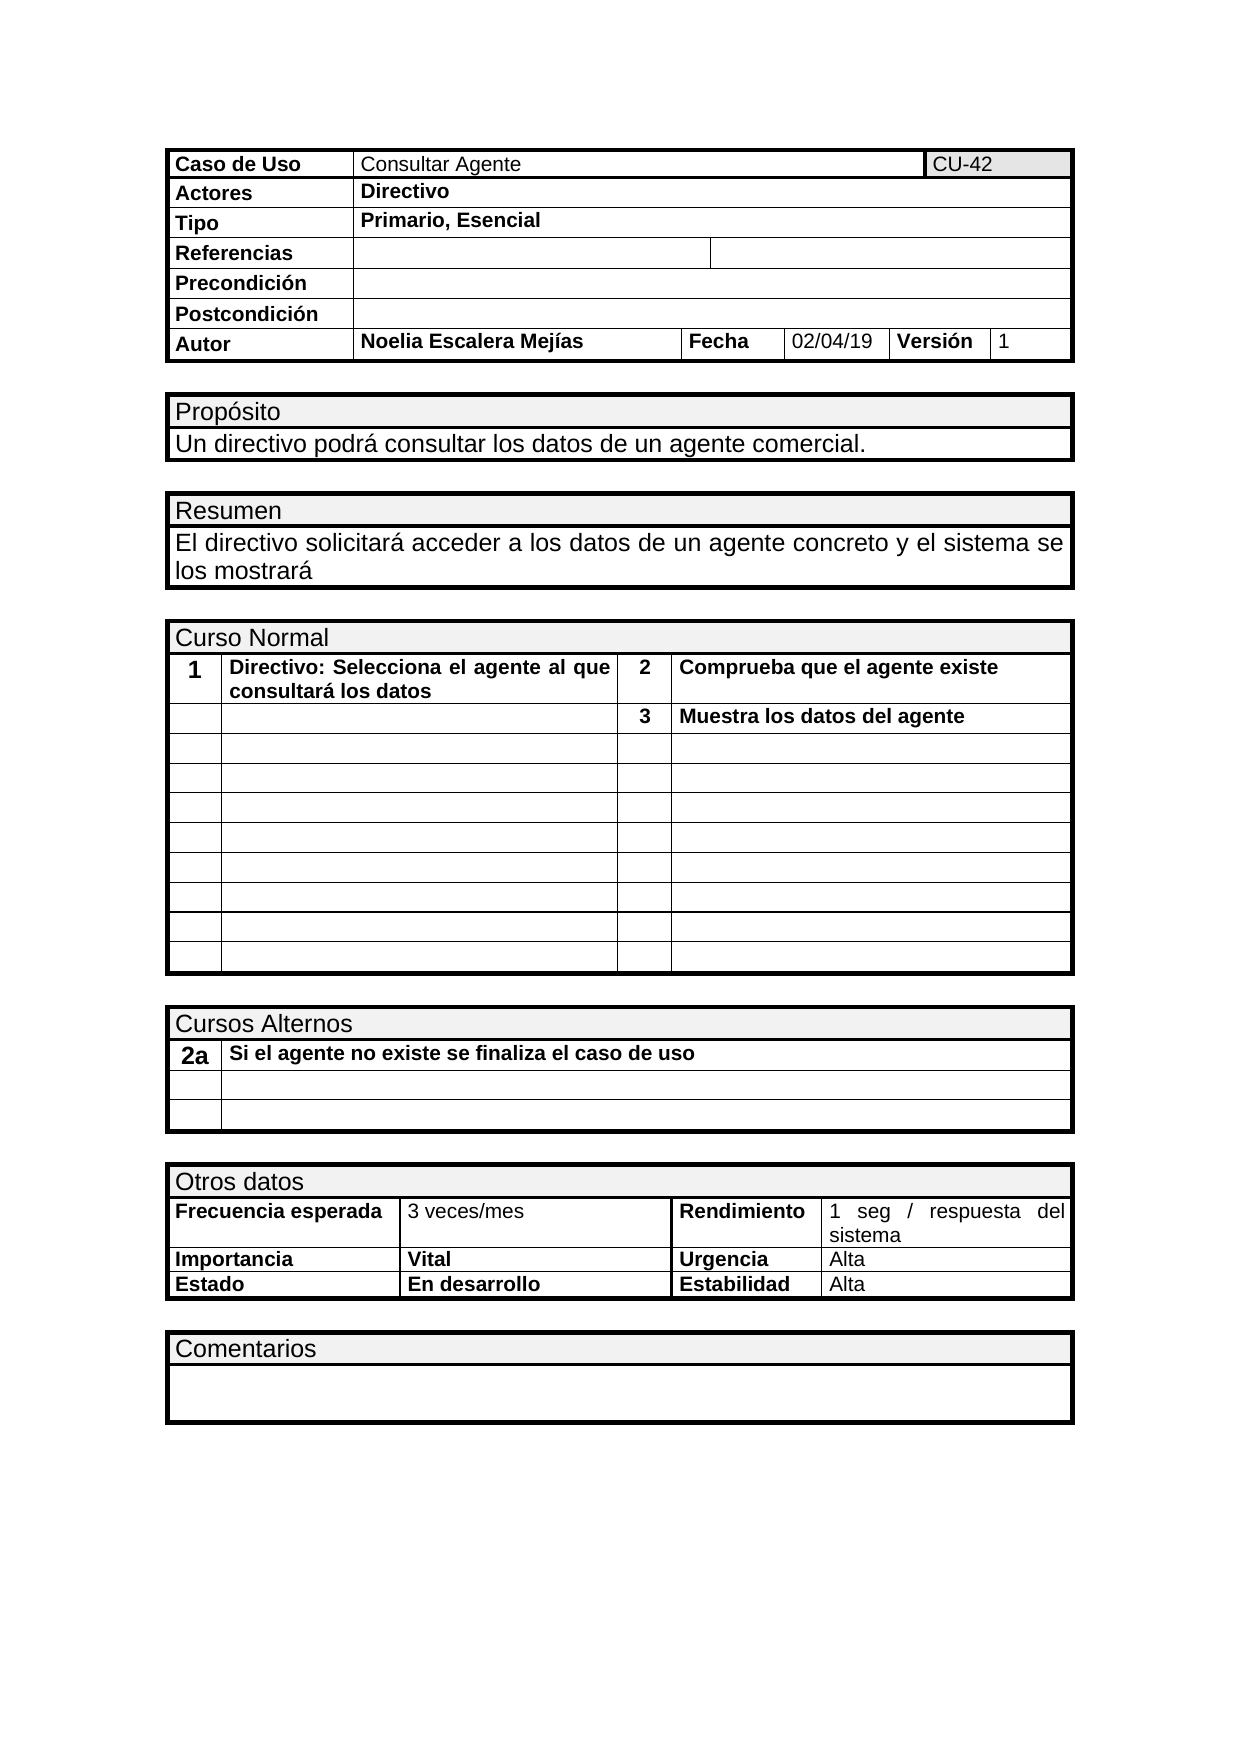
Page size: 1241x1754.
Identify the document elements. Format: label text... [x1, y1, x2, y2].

table_header Curso Normal [170, 623, 1070, 652]
table_cell [672, 853, 1070, 882]
table_cell [222, 1071, 1070, 1099]
table_cell 2 [618, 655, 671, 703]
table_header Otros datos [170, 1167, 1070, 1196]
table_cell 1 seg / respuesta del sistema [822, 1199, 1070, 1247]
table_cell [222, 793, 617, 822]
table_cell [170, 942, 221, 971]
table_cell [618, 764, 671, 792]
table_cell Alta [822, 1248, 1070, 1271]
table_cell [618, 913, 671, 941]
table_cell [618, 883, 671, 911]
table_cell [672, 942, 1070, 971]
table_cell Directivo [354, 179, 1070, 207]
table_cell 02/04/19 [785, 329, 889, 359]
table_cell [170, 883, 221, 911]
table_cell Noelia Escalera Mejías [354, 329, 681, 359]
table_cell [354, 238, 710, 267]
table_cell [618, 942, 671, 971]
table_cell [672, 823, 1070, 852]
table_cell [170, 913, 221, 941]
table_cell Rendimiento [673, 1199, 821, 1247]
table_cell Muestra los datos del agente [672, 704, 1070, 733]
table_cell Directivo: Selecciona el agente al que consultará los datos [222, 655, 617, 703]
table_cell Vital [401, 1248, 670, 1271]
table_cell Importancia [170, 1248, 399, 1271]
table_cell Actores [170, 179, 353, 207]
table_cell [711, 238, 1070, 267]
table_cell El directivo solicitará acceder a los datos de un agente concreto y el sistema se los mostrará [170, 528, 1070, 585]
table_header Cursos Alternos [170, 1009, 1070, 1038]
table_cell [618, 853, 671, 882]
table_cell [222, 913, 617, 941]
table_cell [672, 883, 1070, 911]
table_cell Referencias [170, 238, 353, 267]
table_header Propósito [170, 397, 1070, 426]
table_cell [222, 1100, 1070, 1129]
table_cell 2a [170, 1041, 221, 1070]
table_cell [170, 793, 221, 822]
table_header CU-42 [927, 152, 1070, 176]
table_cell Estabilidad [673, 1272, 821, 1296]
table_cell Si el agente no existe se finaliza el caso de uso [222, 1041, 1070, 1070]
table_cell [170, 704, 221, 733]
table_cell [170, 1100, 221, 1129]
table_cell [170, 853, 221, 882]
table_cell [222, 853, 617, 882]
table_cell Urgencia [673, 1248, 821, 1271]
table_cell [170, 823, 221, 852]
table_cell Comprueba que el agente existe [672, 655, 1070, 703]
table_header Consultar Agente [354, 152, 923, 176]
table_cell [222, 942, 617, 971]
table_cell Estado [170, 1272, 399, 1296]
table_header Comentarios [170, 1335, 1070, 1363]
table_cell [170, 1366, 1070, 1420]
table_cell Fecha [682, 329, 784, 359]
table_cell [170, 1071, 221, 1099]
table_cell [354, 299, 1070, 328]
table_cell [672, 793, 1070, 822]
table_cell Primario, Esencial [354, 208, 1070, 237]
table_cell [222, 704, 617, 733]
table_cell 3 [618, 704, 671, 733]
table_cell [618, 793, 671, 822]
table_cell 3 veces/mes [401, 1199, 670, 1247]
table_cell Versión [890, 329, 990, 359]
table_cell En desarrollo [401, 1272, 670, 1296]
table_cell [618, 734, 671, 762]
table_cell 1 [170, 655, 221, 703]
table_cell [222, 734, 617, 762]
table_cell [618, 823, 671, 852]
table_cell Precondición [170, 269, 353, 298]
table_cell [222, 883, 617, 911]
table_cell Un directivo podrá consultar los datos de un agente comercial. [170, 429, 1070, 457]
table_cell [672, 913, 1070, 941]
table_cell [170, 734, 221, 762]
table_cell Autor [170, 329, 353, 359]
table_cell Tipo [170, 208, 353, 237]
table_cell [672, 734, 1070, 762]
table_cell Alta [822, 1272, 1070, 1296]
table_cell Frecuencia esperada [170, 1199, 399, 1247]
table_cell [222, 823, 617, 852]
table_cell [222, 764, 617, 792]
table_cell 1 [991, 329, 1070, 359]
table_header Resumen [170, 496, 1070, 524]
table_cell [170, 764, 221, 792]
table_cell [672, 764, 1070, 792]
table_header Caso de Uso [170, 152, 353, 176]
table_cell [354, 269, 1070, 298]
table_cell Postcondición [170, 299, 353, 328]
